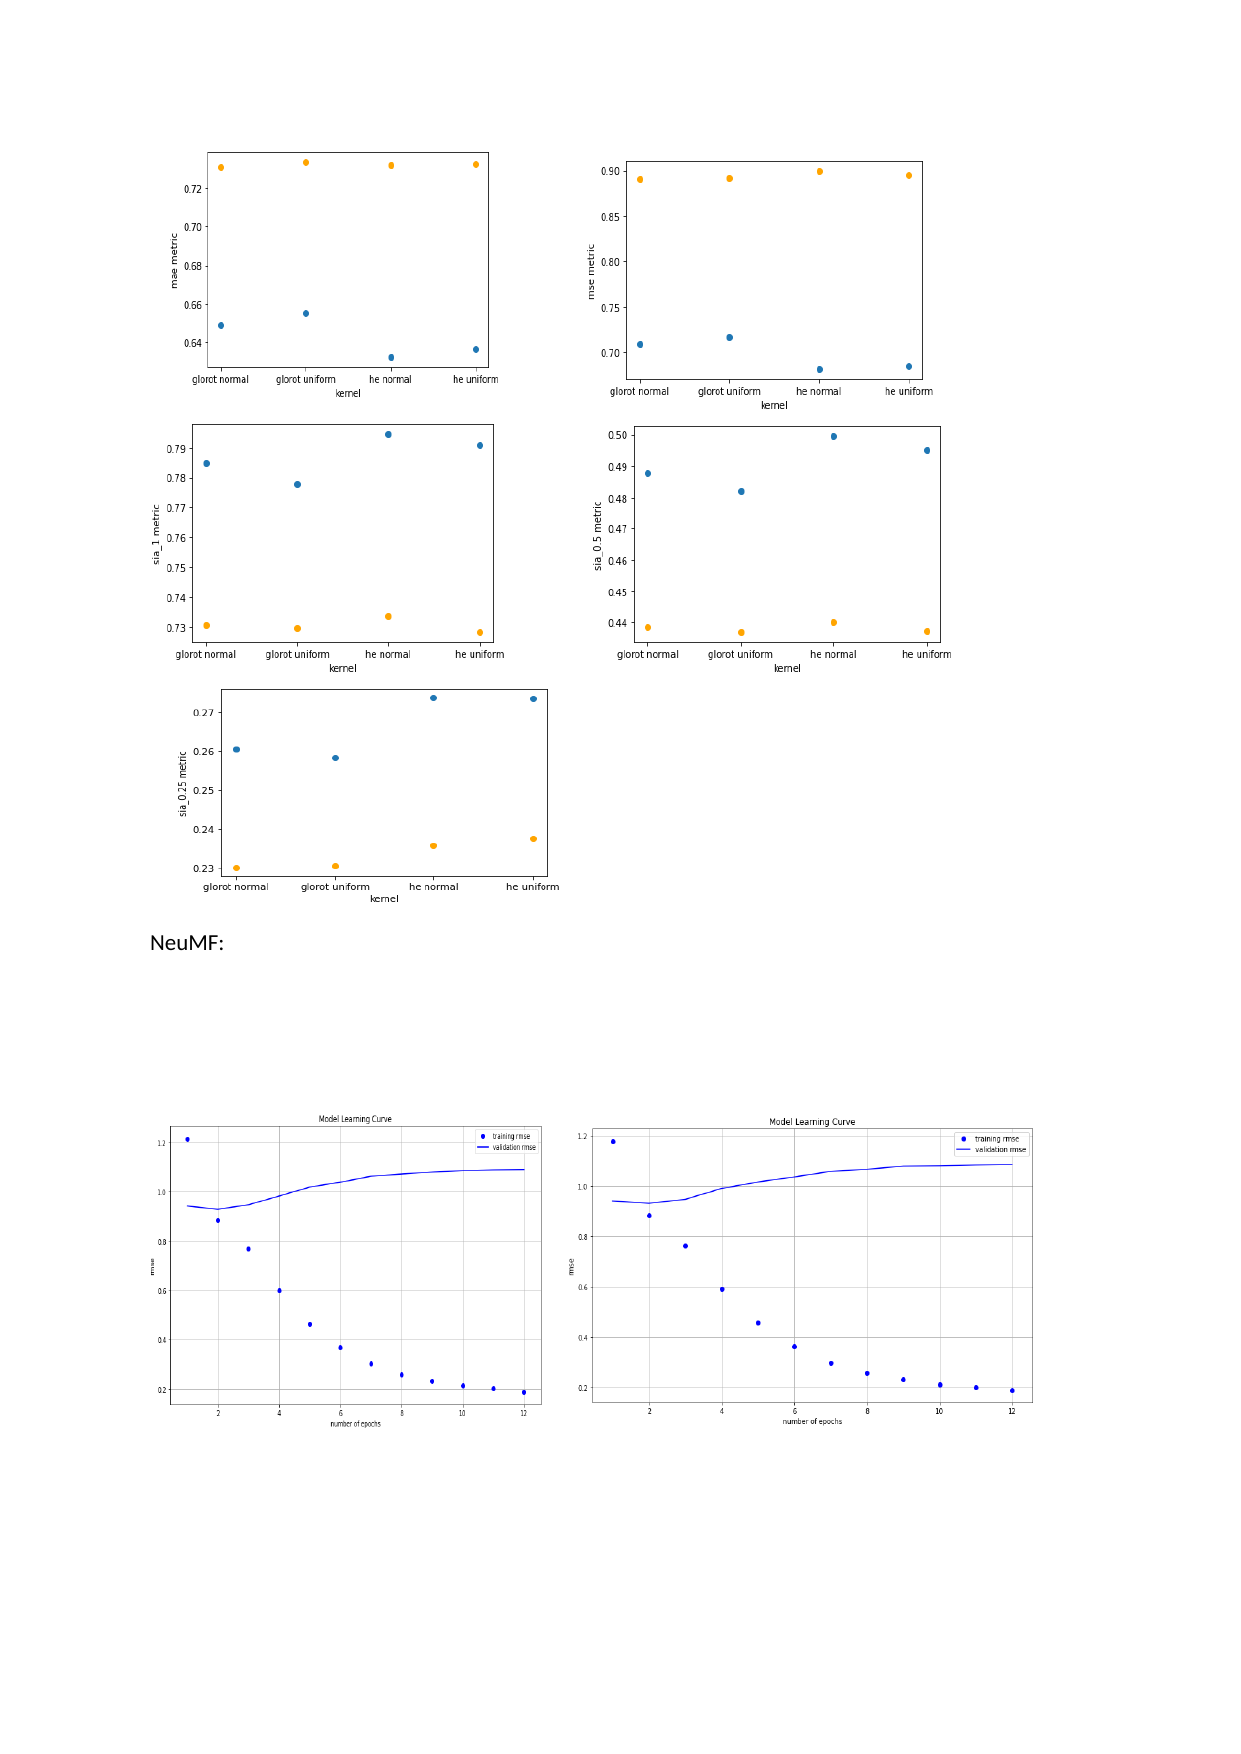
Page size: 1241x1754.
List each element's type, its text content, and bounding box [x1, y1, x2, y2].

text NeuMF: [150, 928, 1090, 957]
